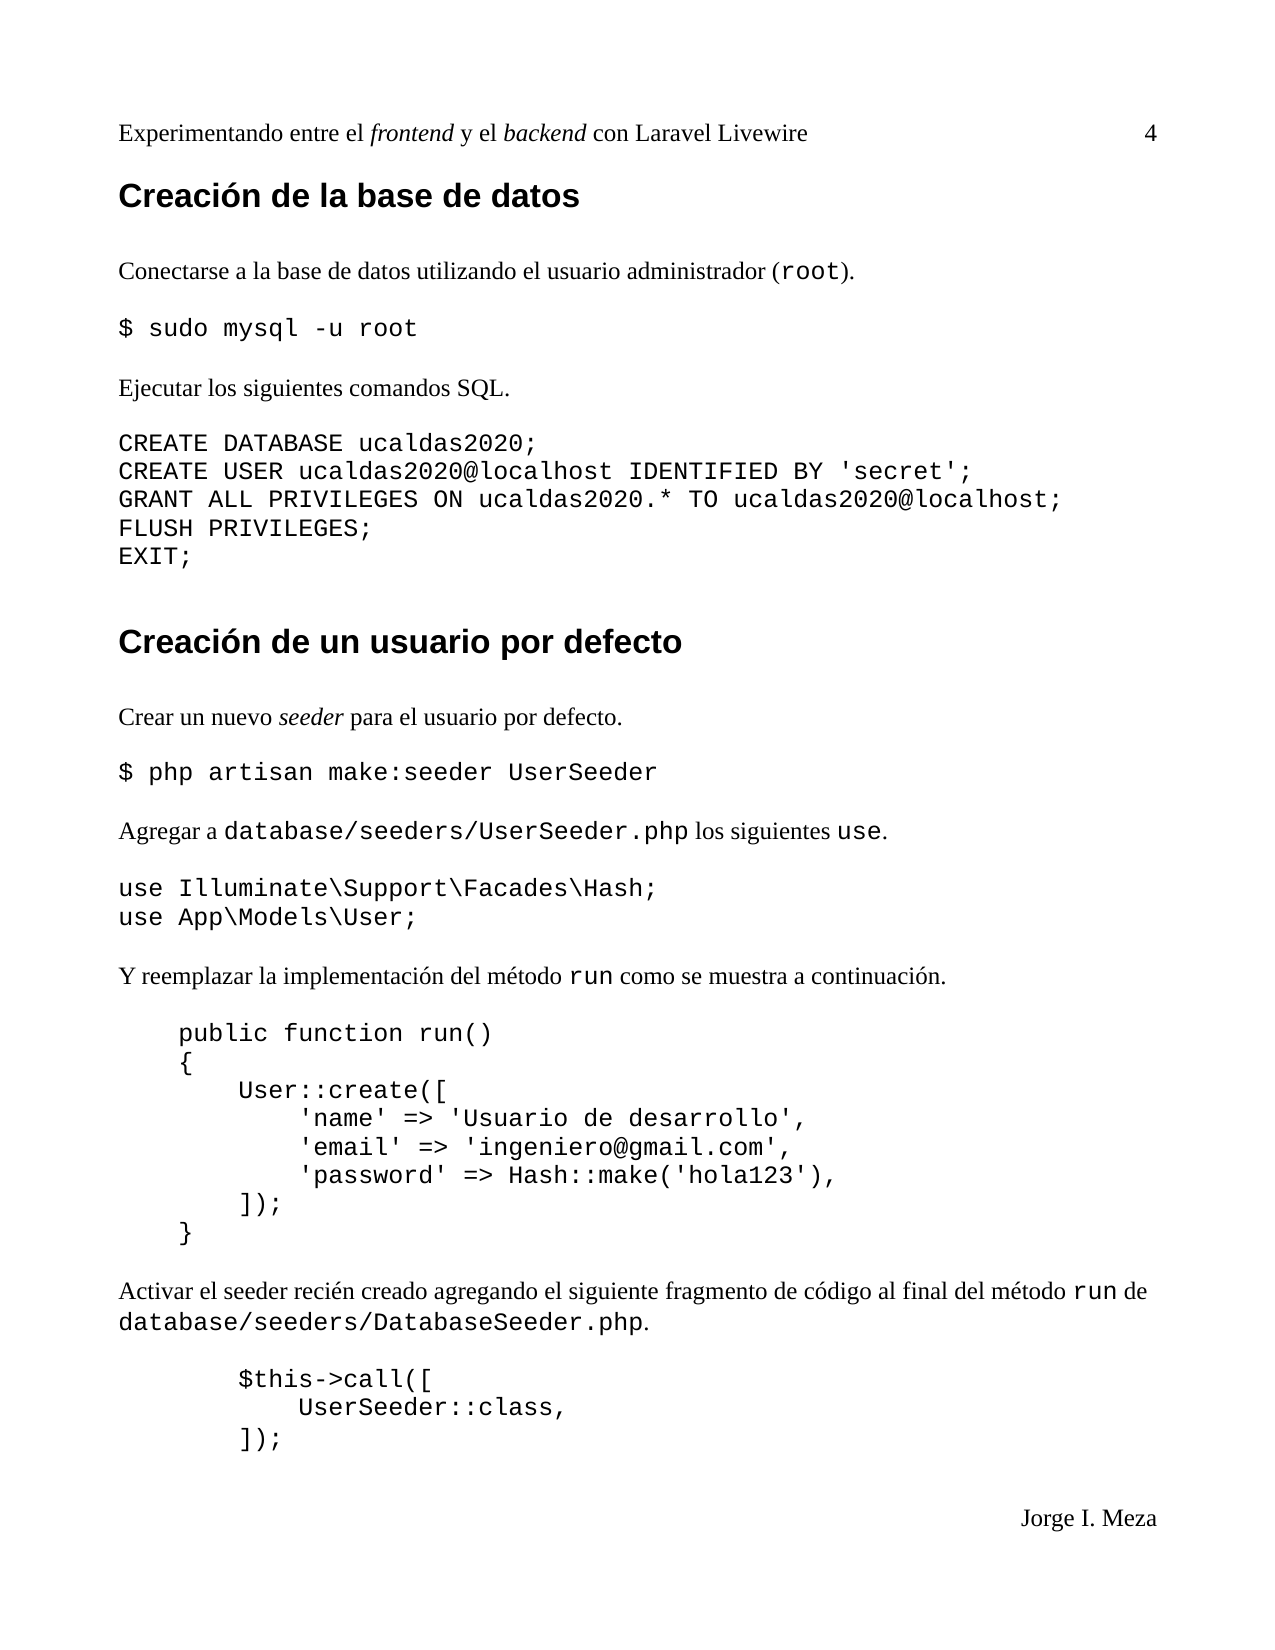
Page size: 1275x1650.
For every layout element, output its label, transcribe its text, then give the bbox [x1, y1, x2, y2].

text Conectarse a la base de datos utilizando el usuario administrador (root). [118, 256, 1157, 287]
subtitle Creación de la base de datos [118, 176, 1157, 215]
text Y reemplazar la implementación del método run como se muestra a continuación. [118, 961, 1157, 992]
text public function run() [118, 1021, 1157, 1049]
text 'email' => 'ingeniero@gmail.com', [118, 1134, 1157, 1162]
subtitle Creación de un usuario por defecto [118, 622, 1157, 660]
text CREATE USER ucaldas2020@localhost IDENTIFIED BY 'secret'; [118, 459, 1157, 487]
text $ php artisan make:seeder UserSeeder [118, 759, 1157, 787]
text Ejecutar los siguientes comandos SQL. [118, 373, 1157, 402]
text CREATE DATABASE ucaldas2020; [118, 430, 1157, 459]
text Crear un nuevo seeder para el usuario por defecto. [118, 702, 1157, 730]
text UserSeeder::class, [118, 1395, 1157, 1423]
text $ sudo mysql -u root [118, 316, 1157, 344]
text use App\Models\User; [118, 904, 1157, 932]
text Agregar a database/seeders/UserSeeder.php los siguientes use. [118, 816, 1157, 847]
text EXIT; [118, 544, 1157, 572]
text 'name' => 'Usuario de desarrollo', [118, 1106, 1157, 1134]
text use Illuminate\Support\Facades\Hash; [118, 876, 1157, 904]
text 'password' => Hash::make('hola123'), [118, 1162, 1157, 1191]
text ]); [118, 1423, 1157, 1454]
text ]); [118, 1191, 1157, 1219]
text { [118, 1049, 1157, 1077]
text } [118, 1219, 1157, 1247]
text User::create([ [118, 1077, 1157, 1106]
text FLUSH PRIVILEGES; [118, 515, 1157, 544]
text $this->call([ [118, 1367, 1157, 1395]
text Activar el seeder recién creado agregando el siguiente fragmento de código al final del método run de database/seeders/DatabaseSeeder.php. [118, 1276, 1157, 1338]
text GRANT ALL PRIVILEGES ON ucaldas2020.* TO ucaldas2020@localhost; [118, 487, 1157, 515]
